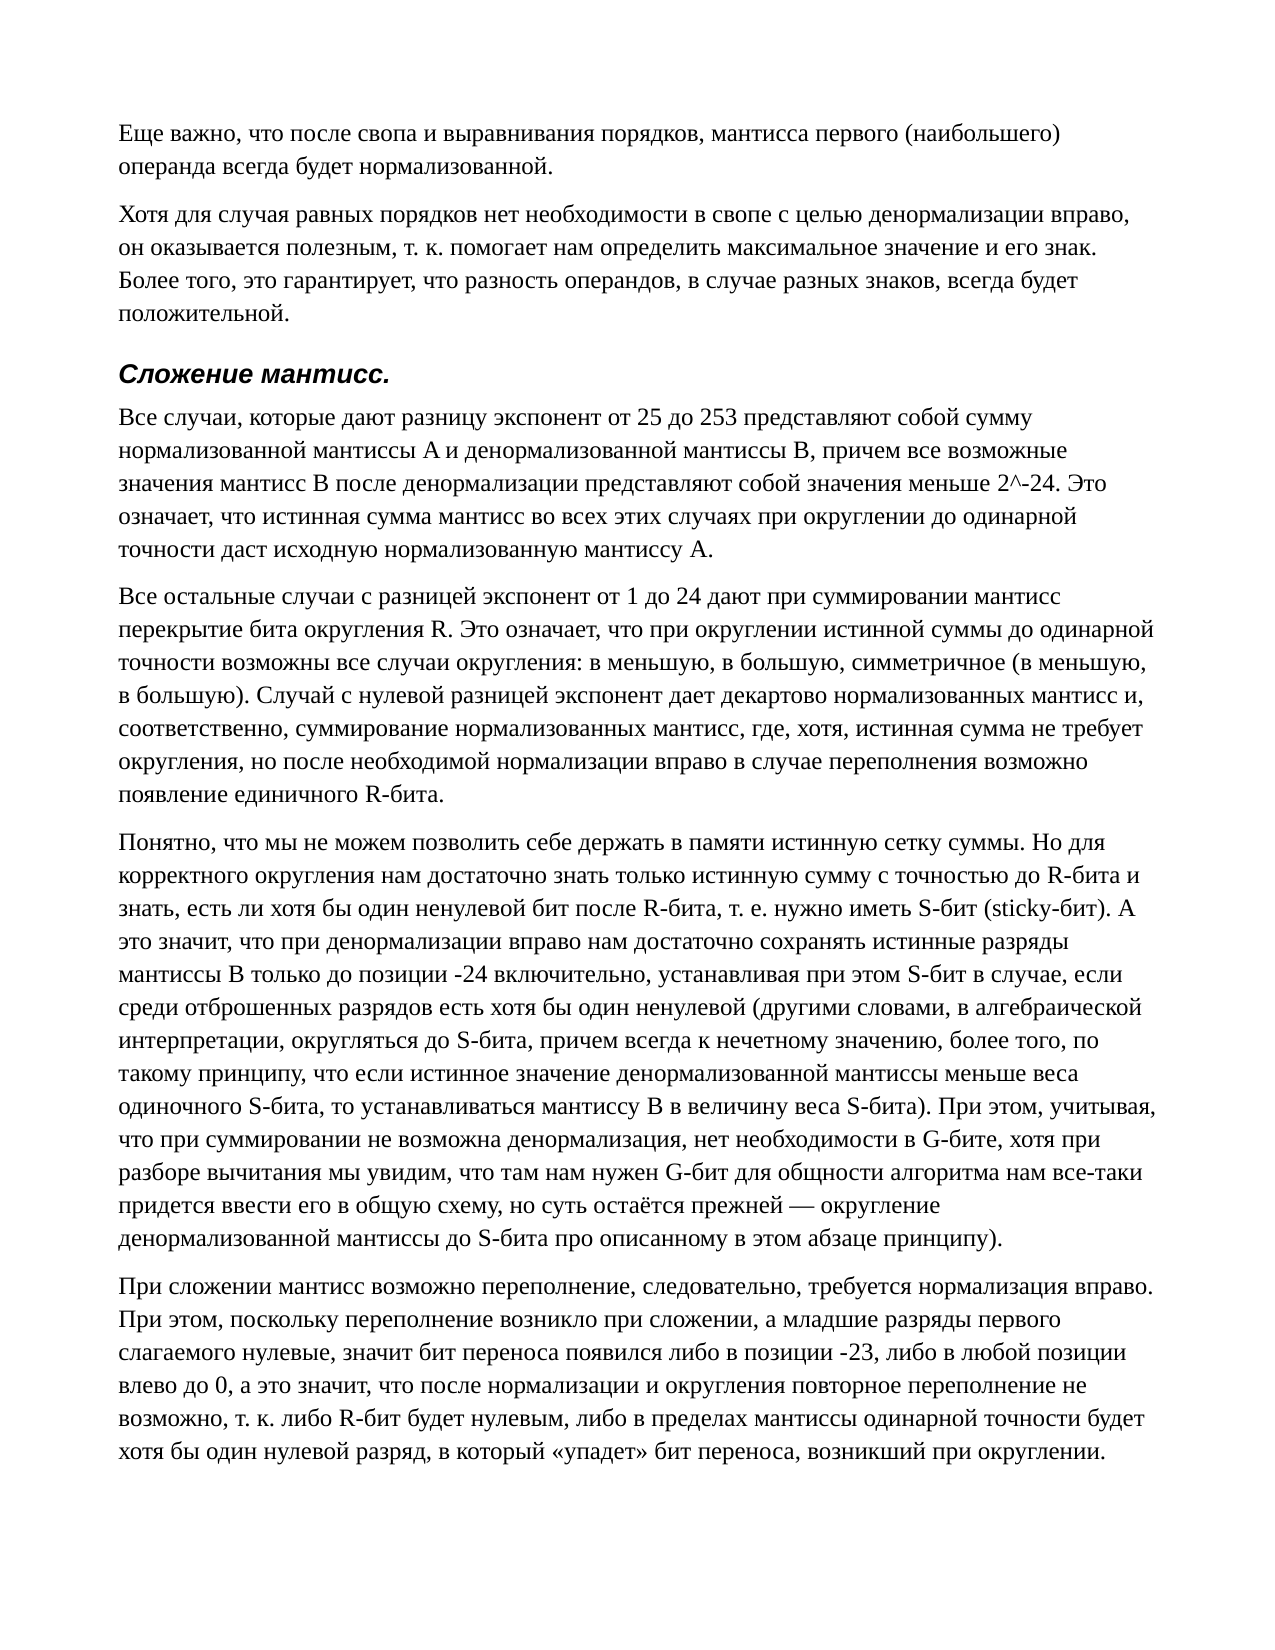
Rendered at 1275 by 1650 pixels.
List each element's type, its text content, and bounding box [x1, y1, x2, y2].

text Все случаи, которые дают разницу экспонент от 25 до 253 представляют собой сумму нормализованной мантиссы A и денормализованной мантиссы B, причем все возможные значения мантисс B после денормализации представляют собой значения меньше 2^-24. Это означает, что истинная сумма мантисс во всех этих случаях при округлении до одинарной точности даст исходную нормализованную мантиссу A. [118, 402, 1157, 562]
text При сложении мантисс возможно переполнение, следовательно, требуется нормализация вправо. При этом, поскольку переполнение возникло при сложении, а младшие разряды первого слагаемого нулевые, значит бит переноса появился либо в позиции -23, либо в любой позиции влево до 0, а это значит, что после нормализации и округления повторное переполнение не возможно, т. к. либо R-бит будет нулевым, либо в пределах мантиссы одинарной точности будет хотя бы один нулевой разряд, в который «упадет» бит переноса, возникший при округлении. [118, 1271, 1157, 1465]
subtitle Сложение мантисс. [118, 358, 1157, 389]
text Еще важно, что после свопа и выравнивания порядков, мантисса первого (наибольшего) операнда всегда будет нормализованной. [118, 118, 1157, 180]
text Понятно, что мы не можем позволить себе держать в памяти истинную сетку суммы. Но для корректного округления нам достаточно знать только истинную сумму с точностью до R-бита и знать, есть ли хотя бы один ненулевой бит после R-бита, т. е. нужно иметь S-бит (sticky-бит). А это значит, что при денормализации вправо нам достаточно сохранять истинные разряды мантиссы B только до позиции -24 включительно, устанавливая при этом S-бит в случае, если среди отброшенных разрядов есть хотя бы один ненулевой (другими словами, в алгебраической интерпретации, округляться до S-бита, причем всегда к нечетному значению, более того, по такому принципу, что если истинное значение денормализованной мантиссы меньше веса одиночного S-бита, то устанавливаться мантиссу B в величину веса S-бита). При этом, учитывая, что при суммировании не возможна денормализация, нет необходимости в G-бите, хотя при разборе вычитания мы увидим, что там нам нужен G-бит для общности алгоритма нам все-таки придется ввести его в общую схему, но суть остаётся прежней — округление денормализованной мантиссы до S-бита про описанному в этом абзаце принципу). [118, 827, 1157, 1252]
text Все остальные случаи с разницей экспонент от 1 до 24 дают при суммировании мантисс перекрытие бита округления R. Это означает, что при округлении истинной суммы до одинарной точности возможны все случаи округления: в меньшую, в большую, симметричное (в меньшую, в большую). Случай с нулевой разницей экспонент дает декартово нормализованных мантисс и, соответственно, суммирование нормализованных мантисс, где, хотя, истинная сумма не требует округления, но после необходимой нормализации вправо в случае переполнения возможно появление единичного R-бита. [118, 581, 1157, 808]
text Хотя для случая равных порядков нет необходимости в свопе с целью денормализации вправо, он оказывается полезным, т. к. помогает нам определить максимальное значение и его знак. Более того, это гарантирует, что разность операндов, в случае разных знаков, всегда будет положительной. [118, 199, 1157, 327]
